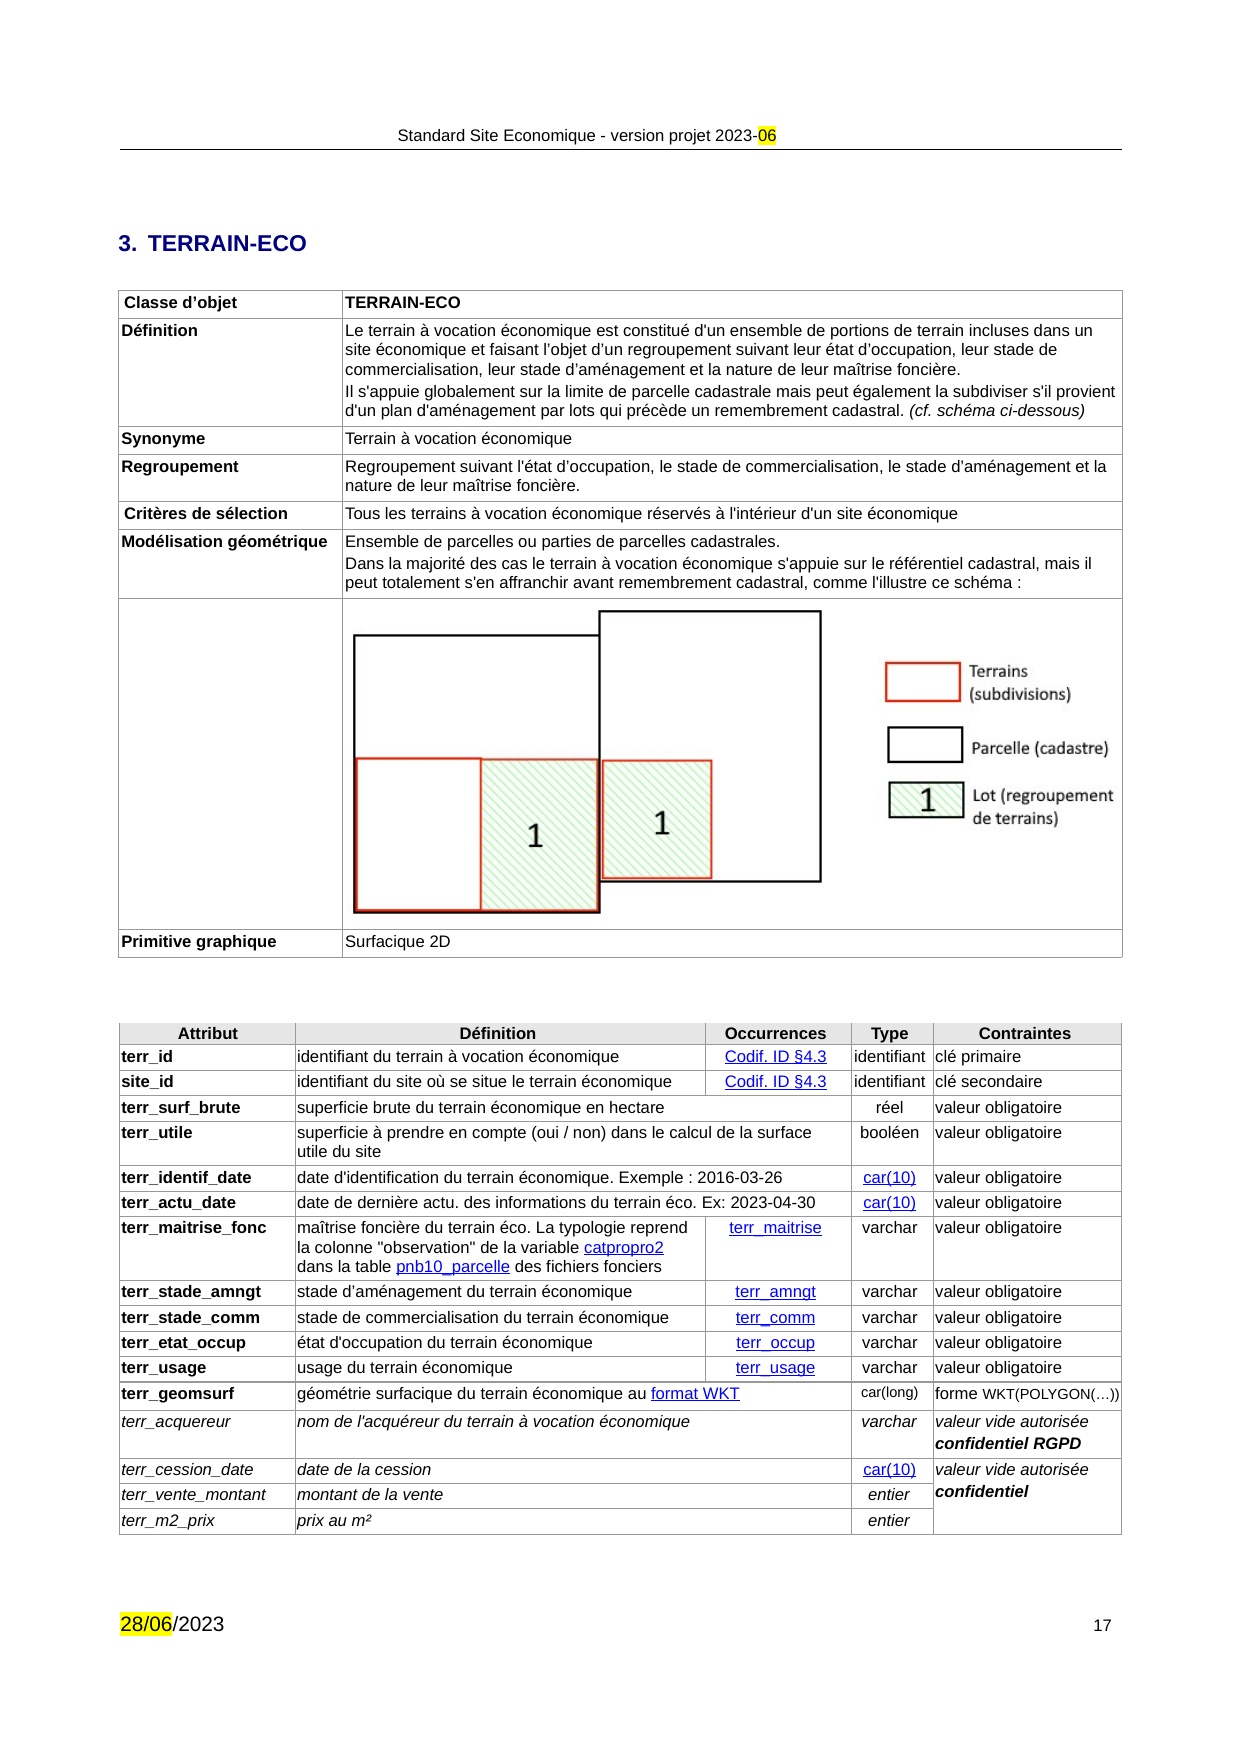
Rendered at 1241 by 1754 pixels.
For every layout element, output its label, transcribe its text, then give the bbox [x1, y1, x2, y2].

table_cell entier [852, 1484, 933, 1508]
table_header Classe d’objet [119, 291, 342, 318]
table_cell réel [852, 1096, 933, 1121]
table_cell terr_identif_date [120, 1166, 295, 1191]
table_cell Terrain à vocation économique [343, 427, 1122, 454]
table_cell date de la cession [296, 1459, 851, 1483]
table_cell terr_maitrise_fonc [120, 1217, 295, 1280]
table_cell géométrie surfacique du terrain économique au format WKT [296, 1383, 851, 1410]
table_cell usage du terrain économique [296, 1357, 705, 1381]
table_cell Ensemble de parcelles ou parties de parcelles cadastrales. Dans la majorité des cas le terrain à vocation économique s'appuie sur le référentiel cadastral, mais il peut totalement s'en affranchir avant remembrement cadastral, comme l'illustre ce schéma : [343, 530, 1122, 598]
picture [344, 601, 1120, 923]
table_cell identifiant du site où se situe le terrain économique [296, 1071, 705, 1095]
table_cell identifiant [852, 1071, 933, 1095]
table_cell varchar [852, 1357, 933, 1381]
table_cell superficie à prendre en compte (oui / non) dans le calcul de la surface utile du site [296, 1122, 851, 1165]
table_cell Codif. ID §4.3 [706, 1045, 851, 1070]
table_cell Modélisation géométrique [119, 530, 342, 598]
table_cell date de dernière actu. des informations du terrain éco. Ex: 2023-04-30 [296, 1192, 851, 1216]
table_cell clé secondaire [934, 1071, 1121, 1095]
table_header Occurrences [706, 1023, 851, 1044]
table_cell valeur obligatoire [934, 1332, 1121, 1356]
table_cell varchar [852, 1332, 933, 1356]
table_cell forme WKT(POLYGON(…)) [934, 1383, 1121, 1410]
table_cell valeur obligatoire [934, 1192, 1121, 1216]
table_cell car(long) [852, 1383, 933, 1410]
table_cell booléen [852, 1122, 933, 1165]
table_cell [343, 599, 1122, 928]
table_cell terr_m2_prix [120, 1509, 295, 1534]
table_cell valeur obligatoire [934, 1096, 1121, 1121]
table_cell Primitive graphique [119, 930, 342, 957]
table_header Attribut [120, 1023, 295, 1044]
table_cell valeur vide autorisée confidentiel RGPD [934, 1411, 1121, 1457]
table_cell ‍terr_utile [120, 1122, 295, 1165]
table_cell maîtrise foncière du terrain éco. La typologie reprend la colonne "observation" de la variable catpropro2 dans la table pnb10_parcelle des fichiers fonciers [296, 1217, 705, 1280]
table_cell valeur obligatoire [934, 1217, 1121, 1280]
table_cell état d'occupation du terrain économique [296, 1332, 705, 1356]
table_header Définition [296, 1023, 705, 1044]
table_cell identifiant [852, 1045, 933, 1070]
table_cell prix au m² [296, 1509, 851, 1534]
table_cell entier [852, 1509, 933, 1534]
table_cell varchar [852, 1411, 933, 1457]
table_cell varchar [852, 1217, 933, 1280]
table_cell valeur obligatoire [934, 1306, 1121, 1331]
table_cell varchar [852, 1281, 933, 1305]
table_cell terr_usage [706, 1357, 851, 1381]
table_cell terr_stade_comm [120, 1306, 295, 1331]
table_cell Surfacique 2D [343, 930, 1122, 957]
table_cell [119, 599, 342, 928]
table_cell varchar [852, 1306, 933, 1331]
table_cell terr_stade_amngt [120, 1281, 295, 1305]
table_cell superficie brute du terrain économique en hectare [296, 1096, 851, 1121]
table_cell stade de commercialisation du terrain économique [296, 1306, 705, 1331]
table_cell valeur obligatoire [934, 1357, 1121, 1381]
table_cell clé primaire [934, 1045, 1121, 1070]
table_cell Définition [119, 319, 342, 426]
table_cell terr_cession_date [120, 1459, 295, 1483]
table_cell terr_vente_montant [120, 1484, 295, 1508]
table_cell Synonyme [119, 427, 342, 454]
subtitle TERRAIN-ECO [118, 230, 1122, 256]
table_cell valeur obligatoire [934, 1122, 1121, 1165]
table_cell terr_occup [706, 1332, 851, 1356]
table_cell Critères de sélection [119, 502, 342, 529]
table_cell ‍terr_usage [120, 1357, 295, 1381]
table_cell terr_comm [706, 1306, 851, 1331]
table_header TERRAIN-ECO [343, 291, 1122, 318]
table_cell terr_geomsurf [120, 1383, 295, 1410]
table_cell terr_etat_occup [120, 1332, 295, 1356]
table_header Type [852, 1023, 933, 1044]
table_cell terr_maitrise [706, 1217, 851, 1280]
table_cell valeur vide autorisée confidentiel [934, 1459, 1121, 1534]
table_cell terr_id [120, 1045, 295, 1070]
table_cell terr_amngt [706, 1281, 851, 1305]
table_cell nom de l'acquéreur du terrain à vocation économique [296, 1411, 851, 1457]
table_header Contraintes [934, 1023, 1121, 1044]
table_cell car(10) [852, 1166, 933, 1191]
table_cell montant de la vente [296, 1484, 851, 1508]
table_cell Codif. ID §4.3 [706, 1071, 851, 1095]
table_cell car(10) [852, 1459, 933, 1483]
table_cell date d'identification du terrain économique. Exemple : 2016-03-26 [296, 1166, 851, 1191]
table_cell terr_actu_date [120, 1192, 295, 1216]
table_cell site_id [120, 1071, 295, 1095]
table_cell terr_acquereur [120, 1411, 295, 1457]
table_cell valeur obligatoire [934, 1166, 1121, 1191]
table_cell Le terrain à vocation économique est constitué d'un ensemble de portions de terrain incluses dans un site économique et faisant l’objet d’un regroupement suivant leur état d’occupation, leur stade de commercialisation, leur stade d’aménagement et la nature de leur maîtrise foncière. Il s'appuie globalement sur la limite de parcelle cadastrale mais peut également la subdiviser s'il provient d'un plan d'aménagement par lots qui précède un remembrement cadastral. (cf. schéma ci-dessous) [343, 319, 1122, 426]
table_cell Tous les terrains à vocation économique réservés à l'intérieur d'un site économique [343, 502, 1122, 529]
table_cell terr_surf_brute [120, 1096, 295, 1121]
table_cell car(10) [852, 1192, 933, 1216]
table_cell valeur obligatoire [934, 1281, 1121, 1305]
table_cell stade d’aménagement du terrain économique [296, 1281, 705, 1305]
table_cell Regroupement suivant l'état d’occupation, le stade de commercialisation, le stade d’aménagement et la nature de leur maîtrise foncière. [343, 455, 1122, 501]
table_cell Regroupement [119, 455, 342, 501]
table_cell identifiant du terrain à vocation économique [296, 1045, 705, 1070]
